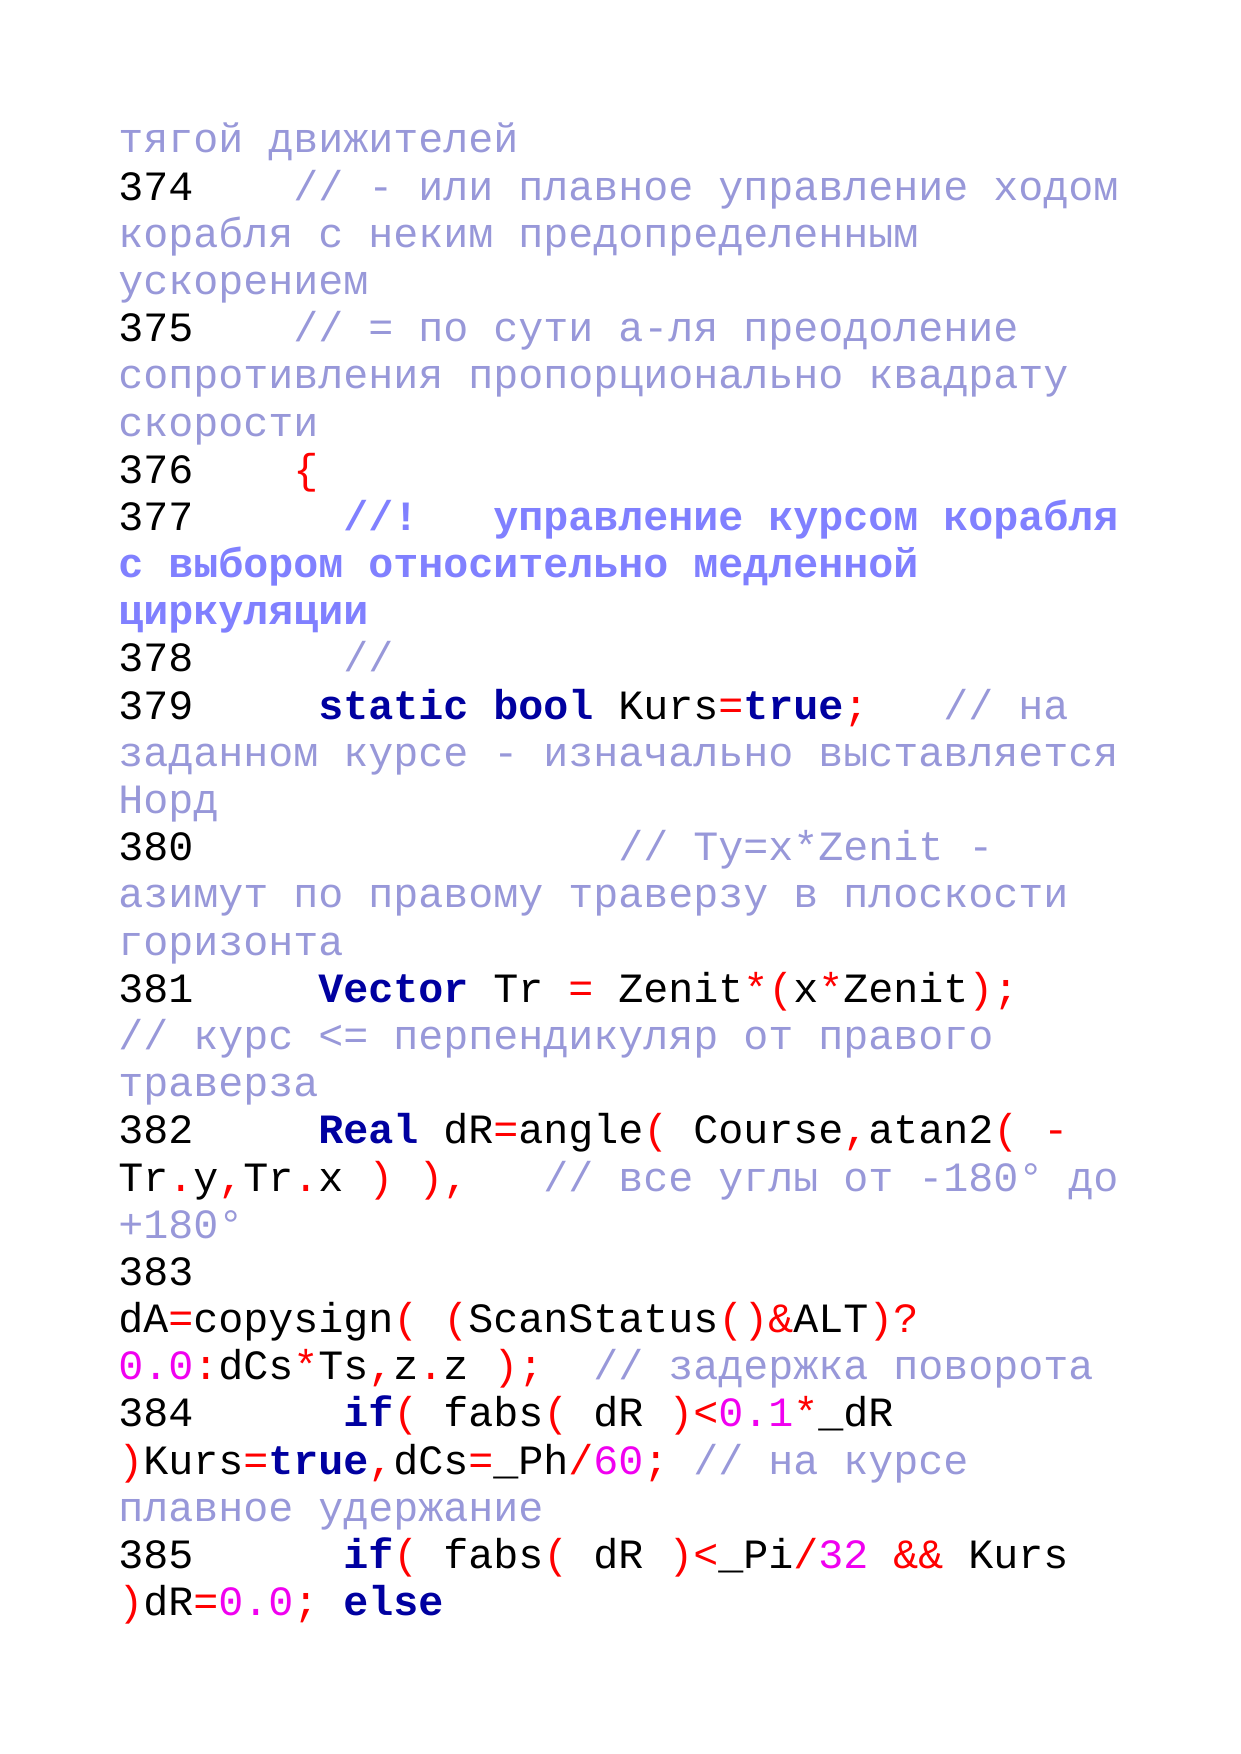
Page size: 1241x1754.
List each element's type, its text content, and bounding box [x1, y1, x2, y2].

subtitle тягой движителей [118, 118, 1122, 165]
subtitle 383 dA=copysign( (ScanStatus()&ALT)?0.0:dCs*Ts,z.z ); // задержка поворота [118, 1251, 1122, 1392]
subtitle 385 if( fabs( dR )<_Pi/32 && Kurs )dR=0.0; else [118, 1534, 1122, 1628]
subtitle 374 // - или плавное управление ходом корабля с неким предопределенным ускорением [118, 165, 1122, 307]
subtitle 382 Real dR=angle( Course,atan2( -Tr.y,Tr.x ) ), // все углы от -180° до +180° [118, 1109, 1122, 1251]
subtitle 375 // = по сути а-ля преодоление сопротивления пропорционально квадрату скорости [118, 307, 1122, 448]
subtitle 380 // Ty=x*Zenit - азимут по правому траверзу в плоскости горизонта [118, 826, 1122, 967]
subtitle 378 // [118, 637, 1122, 684]
subtitle 376 { [118, 448, 1122, 496]
subtitle 381 Vector Tr = Zenit*(x*Zenit); // курс <= перпендикуляр от правого траверза [118, 967, 1122, 1109]
subtitle 384 if( fabs( dR )<0.1*_dR )Kurs=true,dCs=_Ph/60; // на курсе плавное удержание [118, 1392, 1122, 1534]
subtitle 377 //! управление курсом корабля с выбором относительно медленной циркуляции [118, 496, 1122, 637]
subtitle 379 static bool Kurs=true; // на заданном курсе - изначально выставляется Норд [118, 684, 1122, 826]
